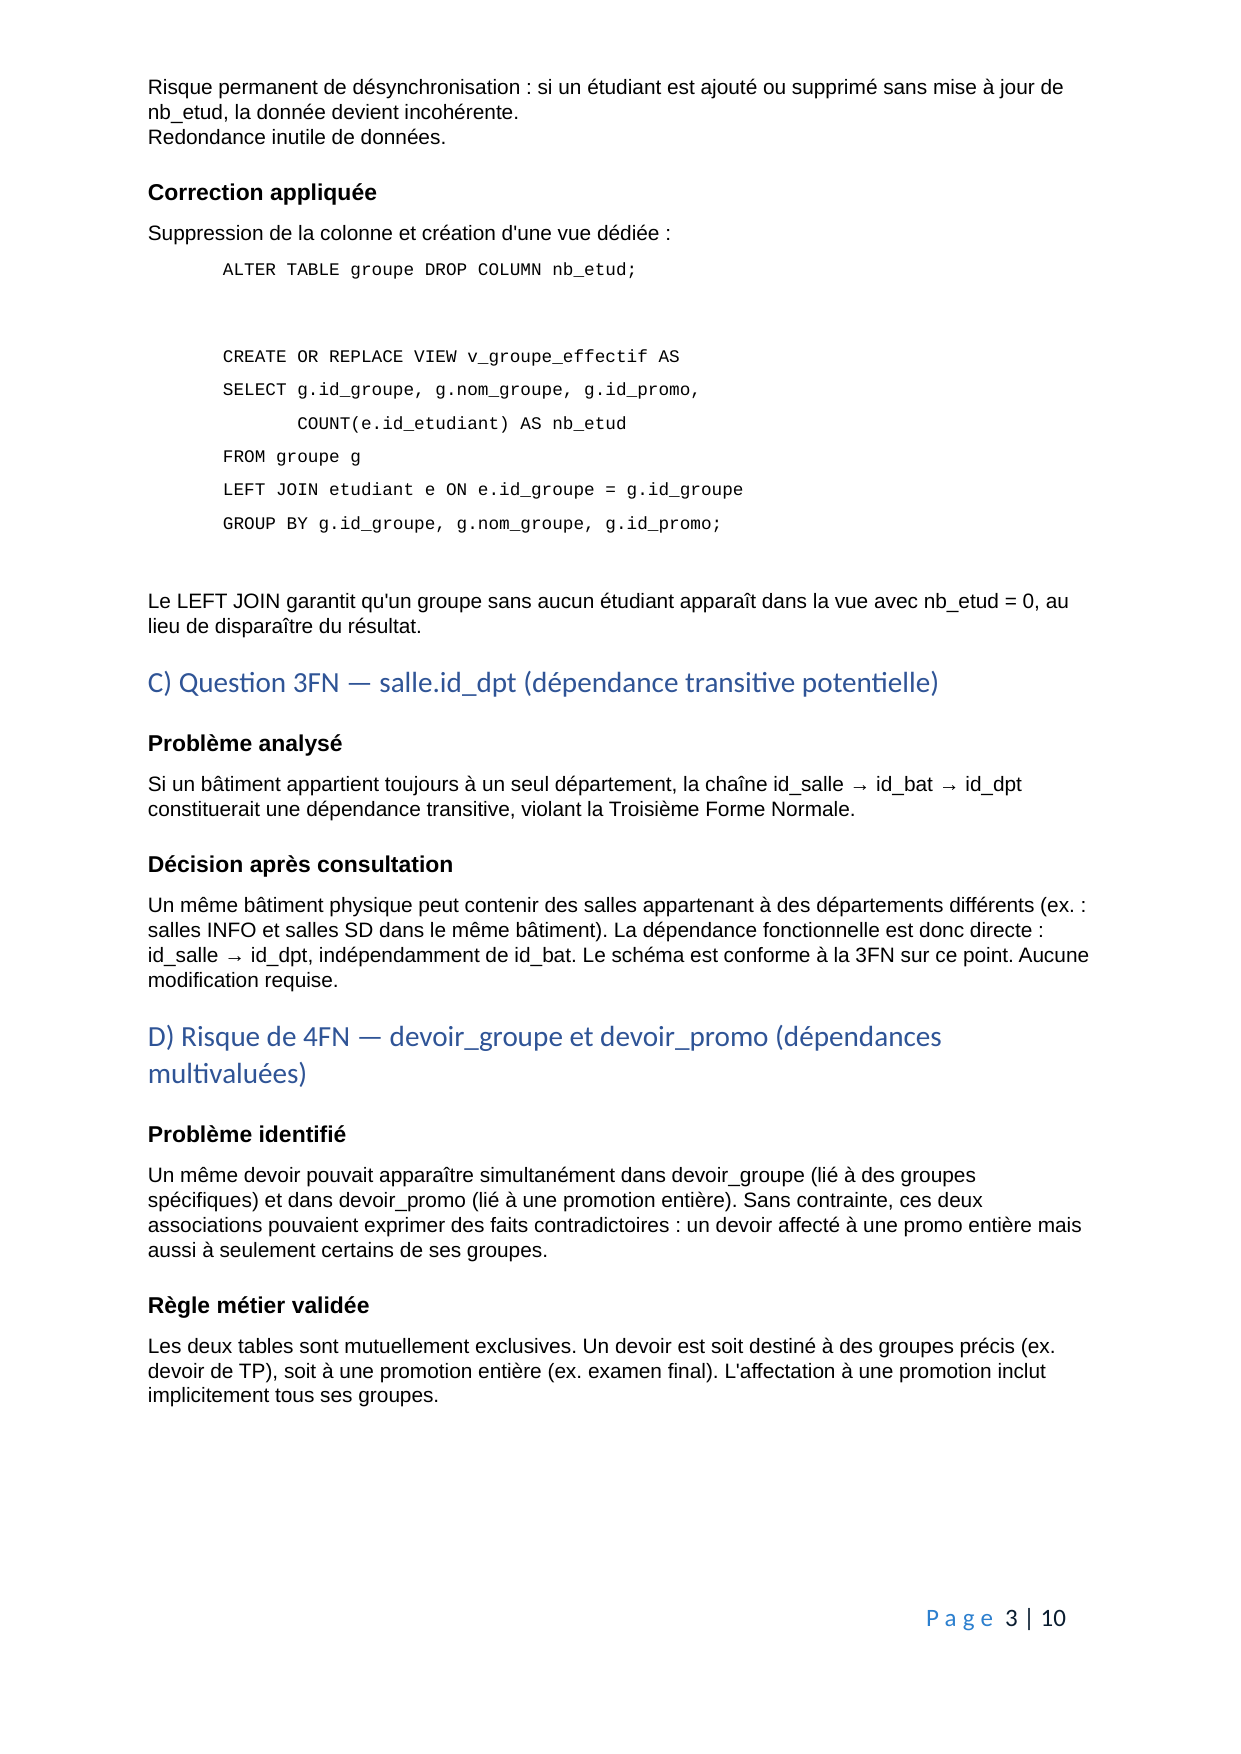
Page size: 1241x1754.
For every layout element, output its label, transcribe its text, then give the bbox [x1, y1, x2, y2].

text CREATE OR REPLACE VIEW v_groupe_effectif AS [223, 348, 1093, 368]
text Les deux tables sont mutuellement exclusives. Un devoir est soit destiné à des groupes précis (ex. devoir de TP), soit à une promotion entière (ex. examen final). L'affectation à une promotion inclut implicitement tous ses groupes. [148, 1333, 1093, 1407]
text Règle métier validée [148, 1292, 1093, 1318]
text COUNT(e.id_etudiant) AS nb_etud [223, 414, 1093, 434]
text Problème identifié [148, 1121, 1093, 1147]
text Risque permanent de désynchronisation : si un étudiant est ajouté ou supprimé sans mise à jour de nb_etud, la donnée devient incohérente. Redondance inutile de données. [148, 75, 1093, 149]
text Correction appliquée [148, 179, 1093, 205]
text Suppression de la colonne et création d'une vue dédiée : [148, 221, 1093, 245]
text Le LEFT JOIN garantit qu'un groupe sans aucun étudiant apparaît dans la vue avec nb_etud = 0, au lieu de disparaître du résultat. [148, 589, 1093, 638]
text GROUP BY g.id_groupe, g.nom_groupe, g.id_promo; [223, 514, 1093, 534]
text FROM groupe g [223, 448, 1093, 468]
text SELECT g.id_groupe, g.nom_groupe, g.id_promo, [223, 381, 1093, 401]
text Problème analysé [148, 730, 1093, 757]
text ALTER TABLE groupe DROP COLUMN nb_etud; [223, 260, 1093, 280]
text Un même devoir pouvait apparaître simultanément dans devoir_groupe (lié à des groupes spécifiques) et dans devoir_promo (lié à une promotion entière). Sans contrainte, ces deux associations pouvaient exprimer des faits contradictoires : un devoir affecté à une promo entière mais aussi à seulement certains de ses groupes. [148, 1163, 1093, 1261]
subtitle C) Question 3FN — salle.id_dpt (dépendance transitive potentielle) [148, 664, 1093, 700]
subtitle D) Risque de 4FN — devoir_groupe et devoir_promo (dépendances multivaluées) [148, 1018, 1093, 1090]
text Un même bâtiment physique peut contenir des salles appartenant à des départements différents (ex. : salles INFO et salles SD dans le même bâtiment). La dépendance fonctionnelle est donc directe : id_salle → id_dpt, indépendamment de id_bat. Le schéma est conforme à la 3FN sur ce point. Aucune modification requise. [148, 893, 1093, 992]
text Si un bâtiment appartient toujours à un seul département, la chaîne id_salle → id_bat → id_dpt constituerait une dépendance transitive, violant la Troisième Forme Normale. [148, 772, 1093, 821]
text LEFT JOIN etudiant e ON e.id_groupe = g.id_groupe [223, 481, 1093, 501]
text Décision après consultation [148, 851, 1093, 877]
